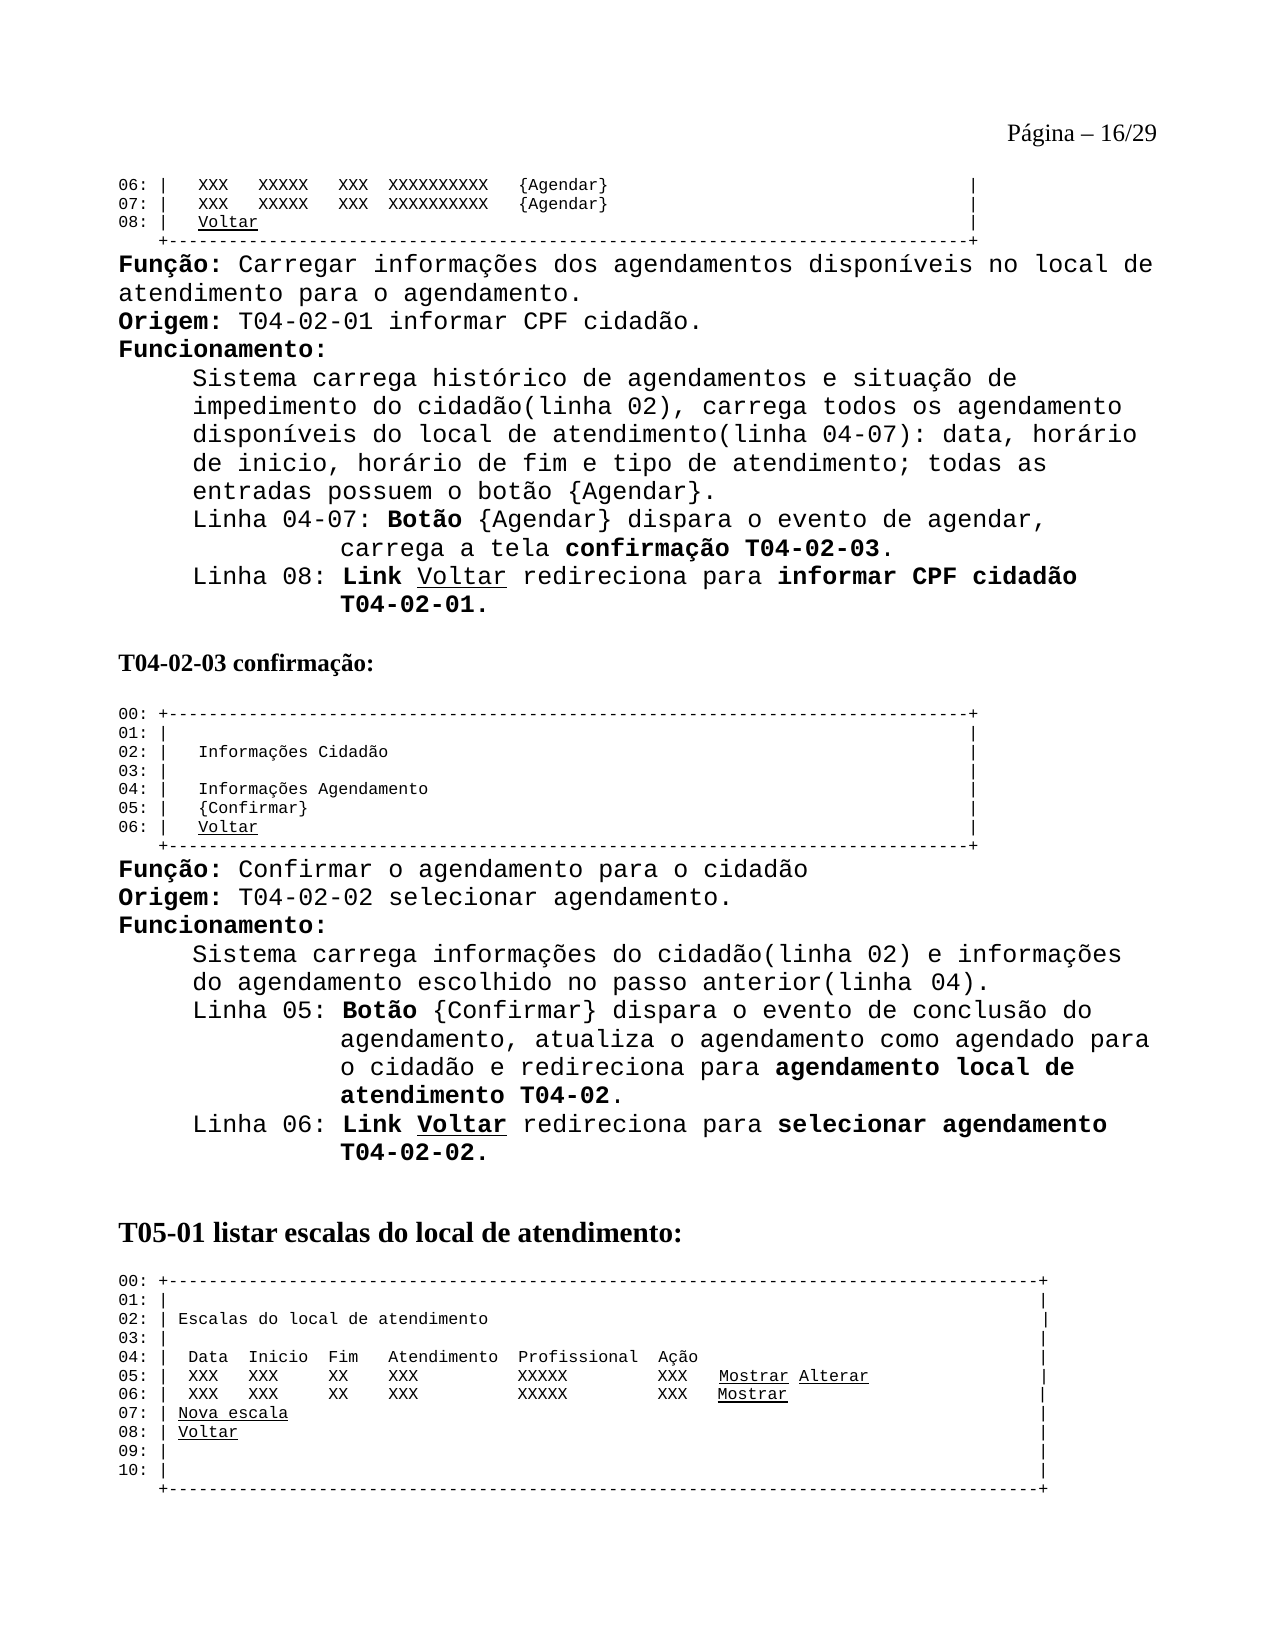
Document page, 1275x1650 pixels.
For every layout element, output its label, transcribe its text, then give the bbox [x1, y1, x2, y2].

text 03: | | [118, 1329, 1157, 1348]
text 05: | XXX XXX XX XXX XXXXX XXX Mostrar Alterar | [118, 1367, 1157, 1386]
text T05-01 listar escalas do local de atendimento: [118, 1215, 1157, 1249]
text 03: | | [118, 762, 1157, 781]
text 02: | Escalas do local de atendimento | [118, 1311, 1157, 1329]
text 01: | | [118, 724, 1157, 743]
text 00: +---------------------------------------------------------------------------------------+ [118, 1273, 1157, 1292]
text T04-02-03 confirmação: [118, 648, 1157, 677]
text Linha 05: Botão {Confirmar} dispara o evento de conclusão do agendamento, atualiza o agendamento como agendado para o cidadão e redireciona para agendamento local de atendimento T04-02. [118, 998, 1157, 1111]
text 04: | Informações Agendamento | [118, 781, 1157, 800]
text 06: | XXX XXX XX XXX XXXXX XXX Mostrar | [118, 1386, 1157, 1405]
text Origem: T04-02-01 informar CPF cidadão. [118, 308, 1157, 337]
text Sistema carrega informações do cidadão(linha 02) e informações do agendamento escolhido no passo anterior(linha 04). [118, 941, 1157, 998]
text 00: +--------------------------------------------------------------------------------+ [118, 706, 1157, 724]
text Funcionamento: [118, 913, 1157, 941]
text 02: | Informações Cidadão | [118, 743, 1157, 762]
text 06: | Voltar | [118, 819, 1157, 837]
text 08: | Voltar | [118, 1424, 1157, 1442]
text 09: | | [118, 1442, 1157, 1461]
text Linha 04-07: Botão {Agendar} dispara o evento de agendar, carrega a tela confirmação T04-02-03. [118, 507, 1157, 563]
text +--------------------------------------------------------------------------------+ [118, 837, 1157, 856]
text 06: | XXX XXXXX XXX XXXXXXXXXX {Agendar} | [118, 176, 1157, 195]
text 05: | {Confirmar} | [118, 800, 1157, 819]
text Linha 08: Link Voltar redireciona para informar CPF cidadão T04-02-01. [118, 563, 1157, 620]
text +--------------------------------------------------------------------------------+ [118, 233, 1157, 252]
text Função: Confirmar o agendamento para o cidadão [118, 856, 1157, 885]
text 01: | | [118, 1292, 1157, 1311]
text 07: | Nova escala | [118, 1405, 1157, 1424]
text 08: | Voltar | [118, 214, 1157, 233]
text Origem: T04-02-02 selecionar agendamento. [118, 885, 1157, 913]
text Sistema carrega histórico de agendamentos e situação de impedimento do cidadão(linha 02), carrega todos os agendamento disponíveis do local de atendimento(linha 04-07): data, horário de inicio, horário de fim e tipo de atendimento; todas as entradas possuem o botão {Agendar}. [118, 365, 1157, 507]
text +---------------------------------------------------------------------------------------+ [118, 1480, 1157, 1499]
text Funcionamento: [118, 337, 1157, 365]
text 04: | Data Inicio Fim Atendimento Profissional Ação | [118, 1348, 1157, 1367]
text 10: | | [118, 1461, 1157, 1480]
text 07: | XXX XXXXX XXX XXXXXXXXXX {Agendar} | [118, 195, 1157, 214]
text Linha 06: Link Voltar redireciona para selecionar agendamento T04-02-02. [118, 1111, 1157, 1168]
text Função: Carregar informações dos agendamentos disponíveis no local de atendimento para o agendamento. [118, 252, 1157, 308]
